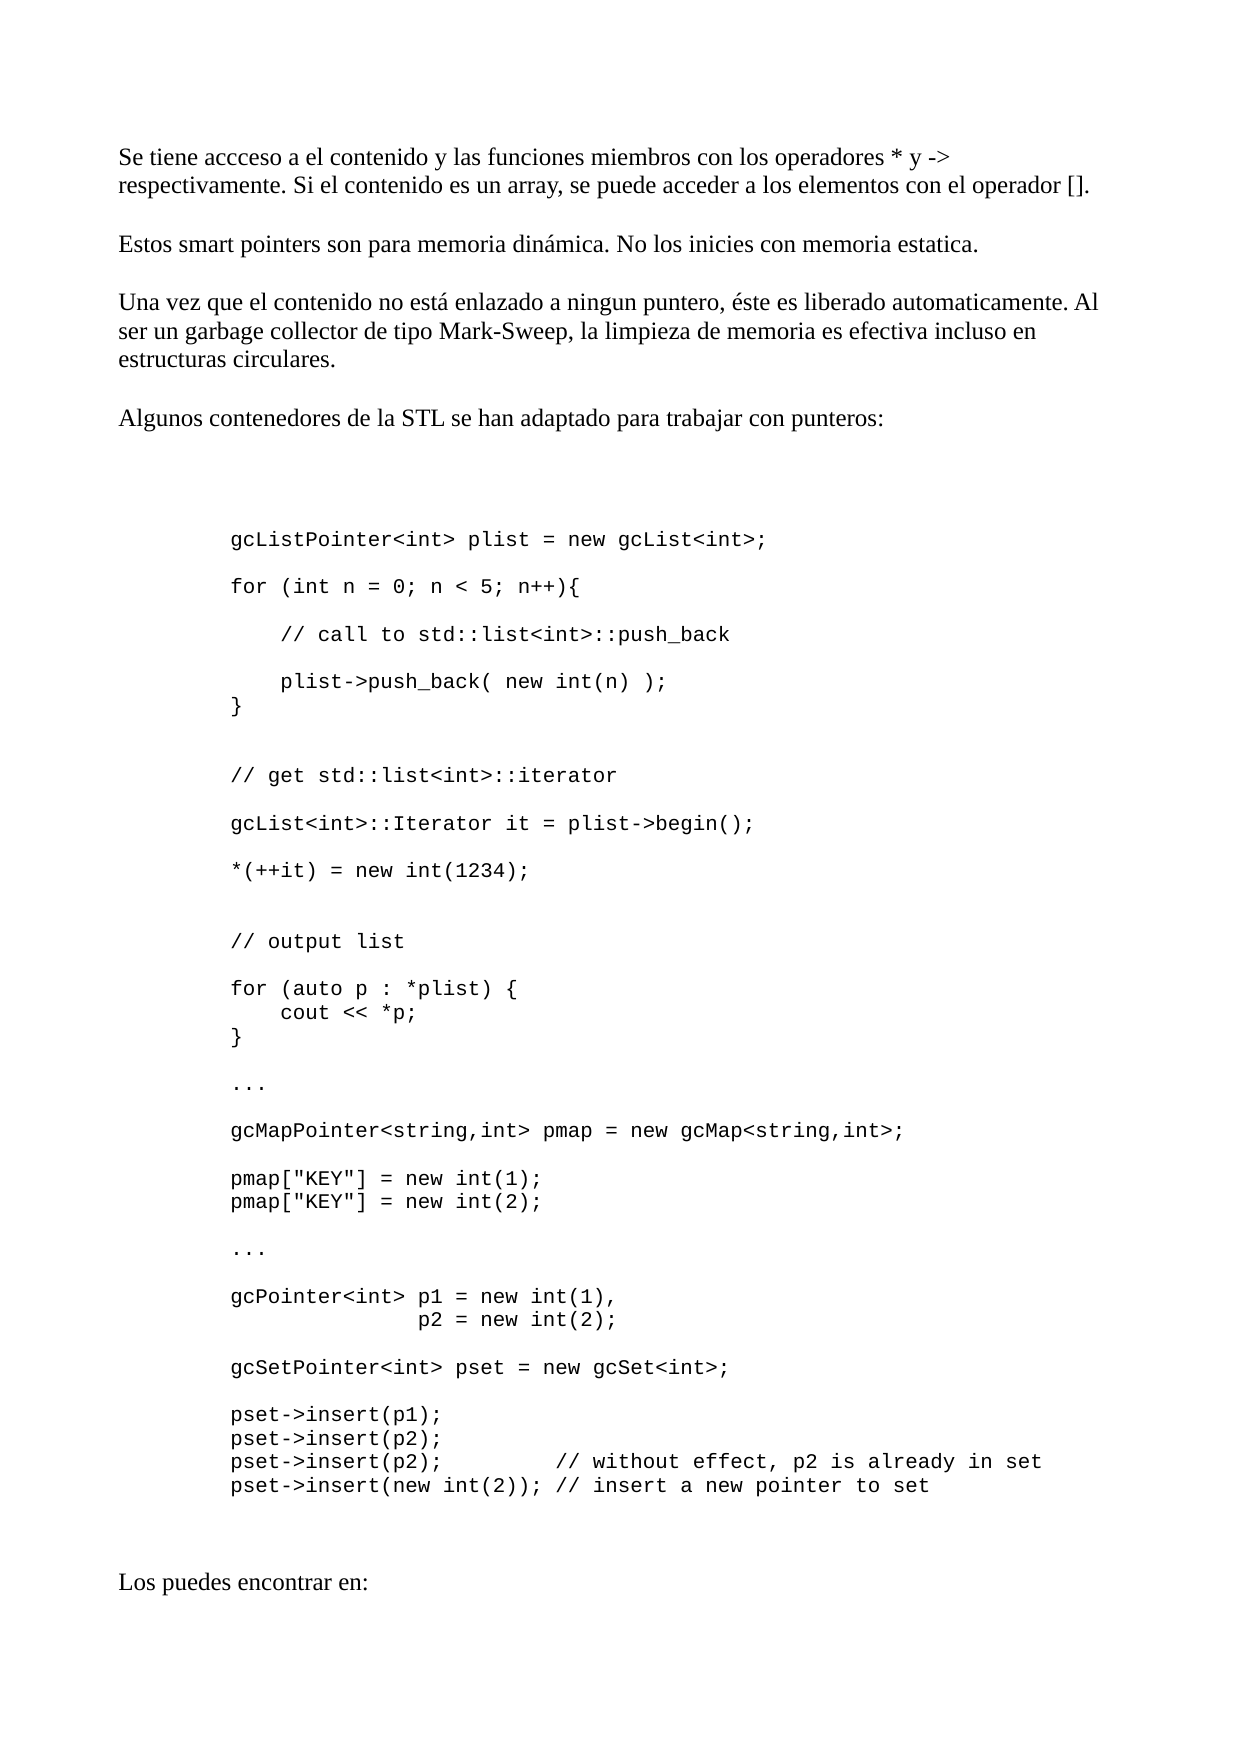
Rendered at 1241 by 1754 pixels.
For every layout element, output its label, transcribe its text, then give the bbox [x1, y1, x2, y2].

text ... [230, 1238, 1084, 1262]
text } [230, 694, 1084, 718]
text pmap["KEY"] = new int(2); [230, 1191, 1084, 1215]
text plist->push_back( new int(n) ); [230, 671, 1084, 694]
text } [230, 1026, 1084, 1049]
text for (auto p : *plist) { [230, 978, 1084, 1002]
text gcListPointer<int> plist = new gcList<int>; [230, 529, 1084, 553]
text for (int n = 0; n < 5; n++){ [230, 576, 1084, 600]
text pset->insert(new int(2)); // insert a new pointer to set [230, 1475, 1084, 1498]
text Se tiene accceso a el contenido y las funciones miembros con los operadores * y -> respectivamente. Si el contenido es un array, se puede acceder a los elementos con el operador []. [118, 142, 1122, 199]
text gcPointer<int> p1 = new int(1), [230, 1286, 1084, 1309]
text gcSetPointer<int> pset = new gcSet<int>; [230, 1357, 1084, 1380]
text Estos smart pointers son para memoria dinámica. No los inicies con memoria estatica. [118, 229, 1122, 257]
text cout << *p; [230, 1002, 1084, 1026]
text pset->insert(p2); // without effect, p2 is already in set [230, 1451, 1084, 1475]
text pset->insert(p2); [230, 1428, 1084, 1451]
text gcList<int>::Iterator it = plist->begin(); [230, 813, 1084, 836]
text pmap["KEY"] = new int(1); [230, 1167, 1084, 1191]
text pset->insert(p1); [230, 1404, 1084, 1428]
text Los puedes encontrar en: [118, 484, 1122, 1595]
text gcMapPointer<string,int> pmap = new gcMap<string,int>; [230, 1120, 1084, 1144]
text Una vez que el contenido no está enlazado a ningun puntero, éste es liberado automaticamente. Al ser un garbage collector de tipo Mark-Sweep, la limpieza de memoria es efectiva incluso en estructuras circulares. [118, 287, 1122, 373]
text // output list [230, 931, 1084, 955]
text *(++it) = new int(1234); [230, 860, 1084, 884]
text Algunos contenedores de la STL se han adaptado para trabajar con punteros: [118, 403, 1122, 431]
text // call to std::list<int>::push_back [230, 624, 1084, 647]
text // get std::list<int>::iterator [230, 766, 1084, 789]
text p2 = new int(2); [230, 1309, 1084, 1333]
text ... [230, 1073, 1084, 1097]
